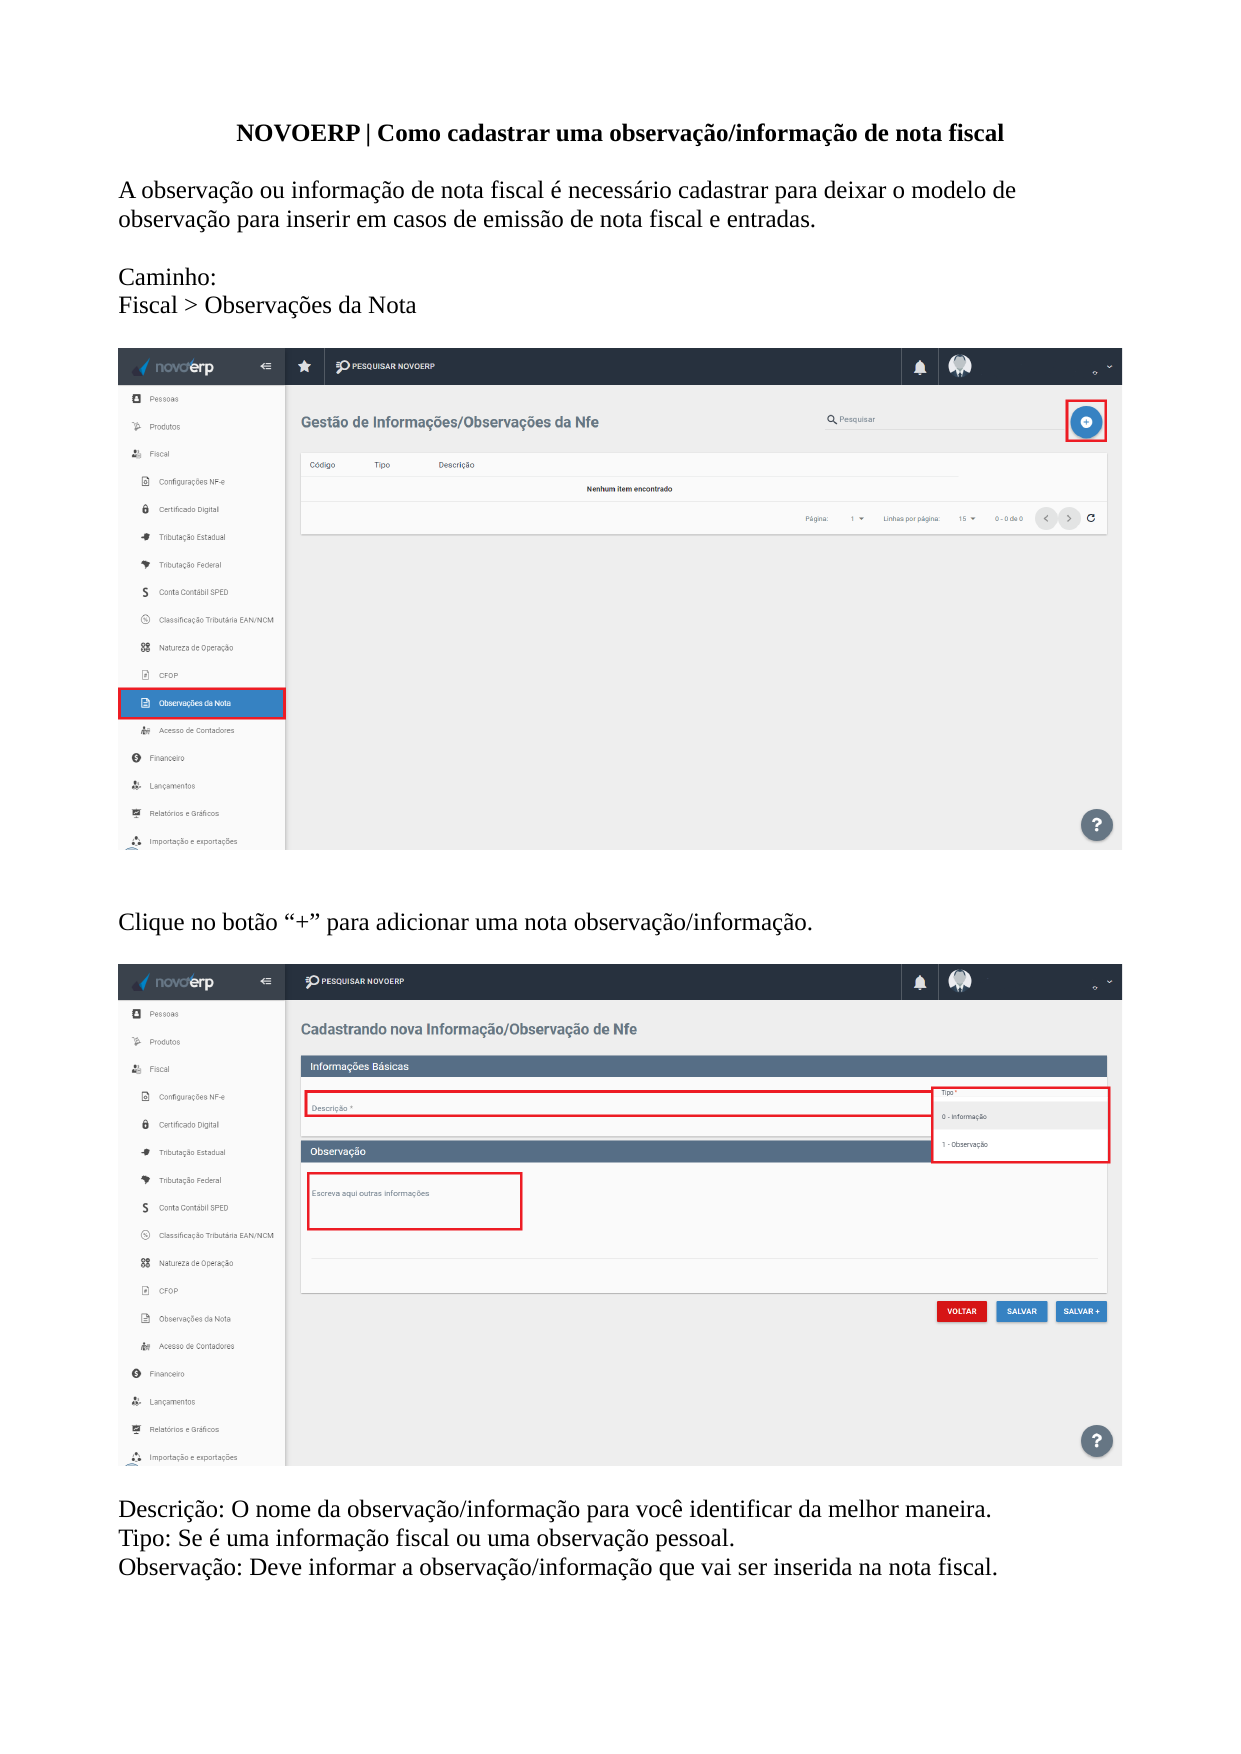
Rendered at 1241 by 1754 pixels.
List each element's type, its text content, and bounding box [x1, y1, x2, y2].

text Fiscal > Observações da Nota [118, 291, 1122, 319]
text Clique no botão “+” para adicionar uma nota observação/informação. [118, 907, 1122, 936]
picture [118, 348, 1123, 850]
text Observação: Deve informar a observação/informação que vai ser inserida na nota fiscal. [118, 1552, 1122, 1580]
picture [118, 964, 1123, 1466]
text NOVOERP | Como cadastrar uma observação/informação de nota fiscal [118, 118, 1122, 147]
text Caminho: [118, 262, 1122, 291]
text A observação ou informação de nota fiscal é necessário cadastrar para deixar o modelo de observação para inserir em casos de emissão de nota fiscal e entradas. [118, 176, 1122, 233]
text Tipo: Se é uma informação fiscal ou uma observação pessoal. [118, 1523, 1122, 1552]
text Descrição: O nome da observação/informação para você identificar da melhor maneira. [118, 1494, 1122, 1523]
